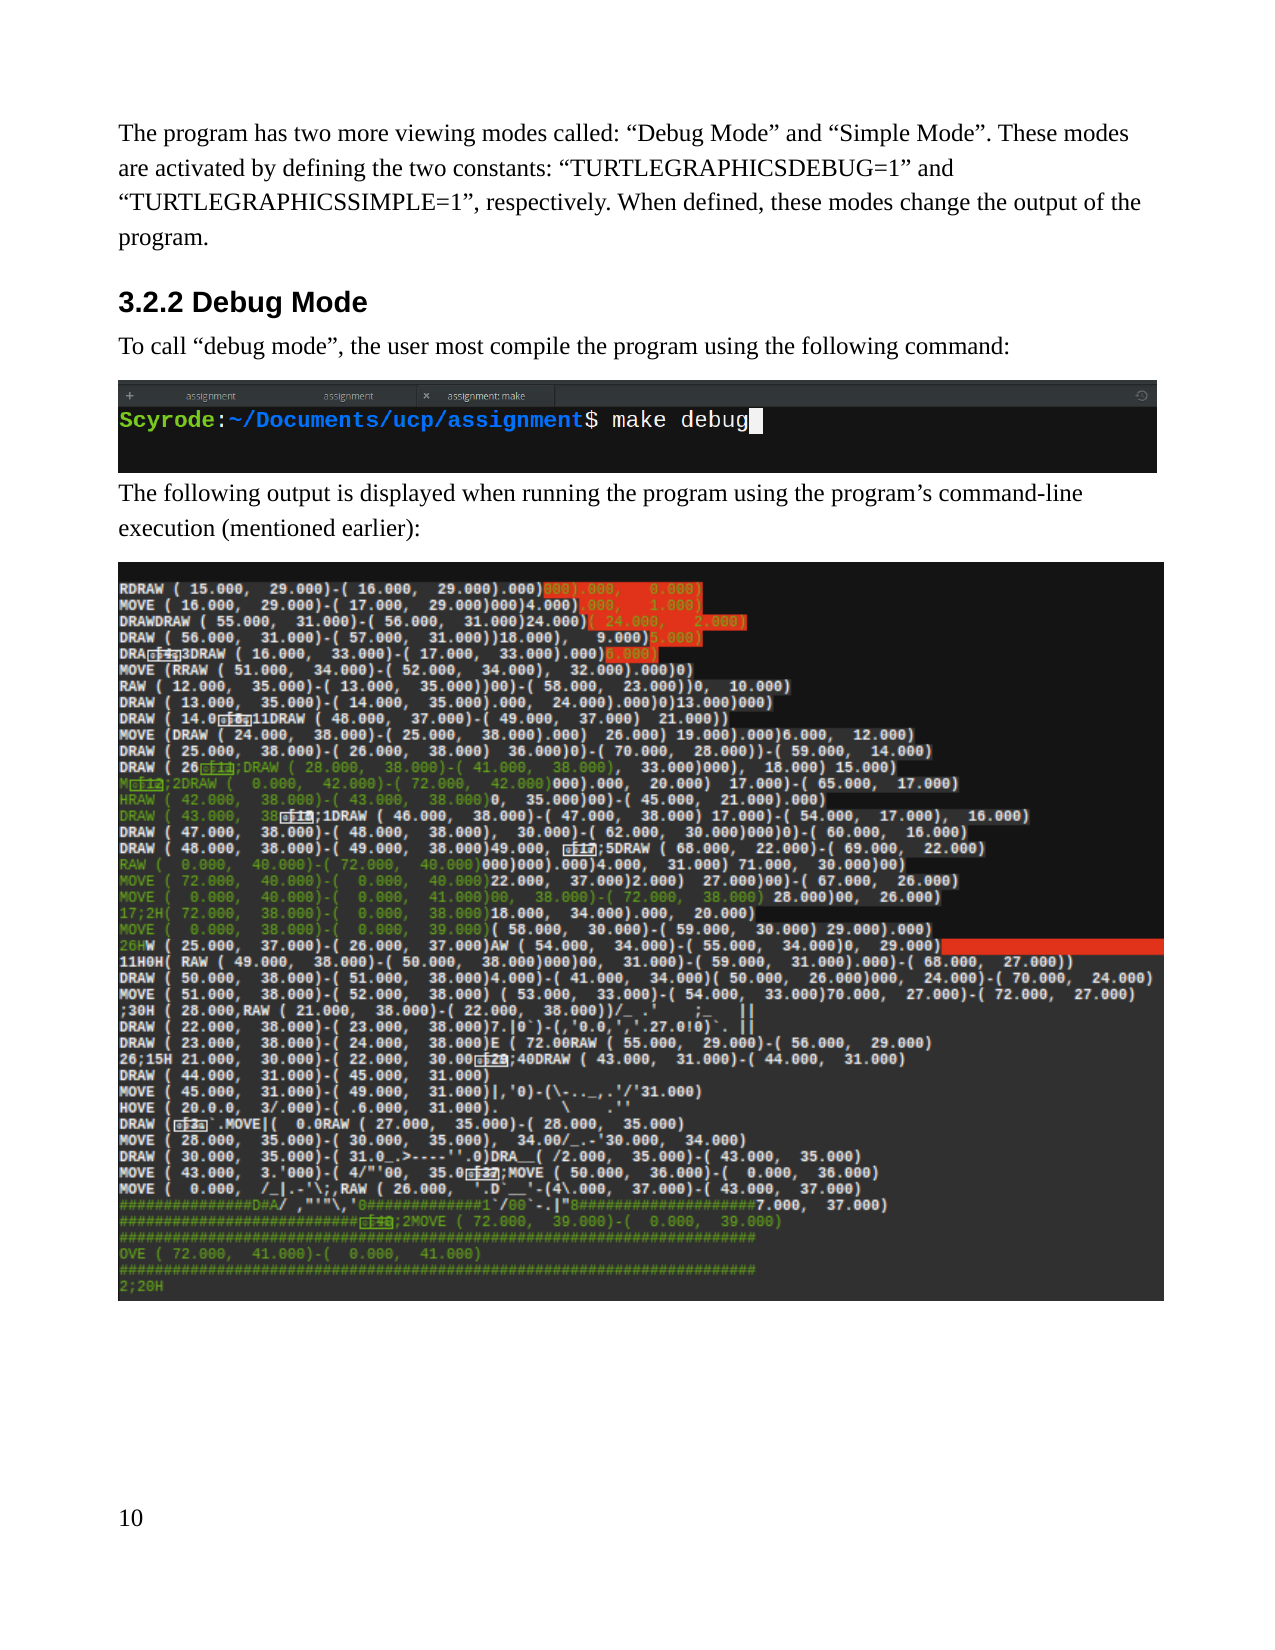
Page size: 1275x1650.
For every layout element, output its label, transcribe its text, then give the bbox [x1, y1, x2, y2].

text The following output is displayed when running the program using the program’s command-line execution (mentioned earlier): [118, 420, 1157, 542]
picture [118, 380, 1157, 420]
text The program has two more viewing modes called: “Debug Mode” and “Simple Mode”. These modes are activated by defining the two constants: “TURTLEGRAPHICSDEBUG=1” and “TURTLEGRAPHICSSIMPLE=1”, respectively. When defined, these modes change the output of the program. [118, 118, 1157, 250]
text To call “debug mode”, the user most compile the program using the following command: [118, 331, 1157, 360]
subtitle 3.2.2 Debug Mode [118, 285, 1157, 319]
